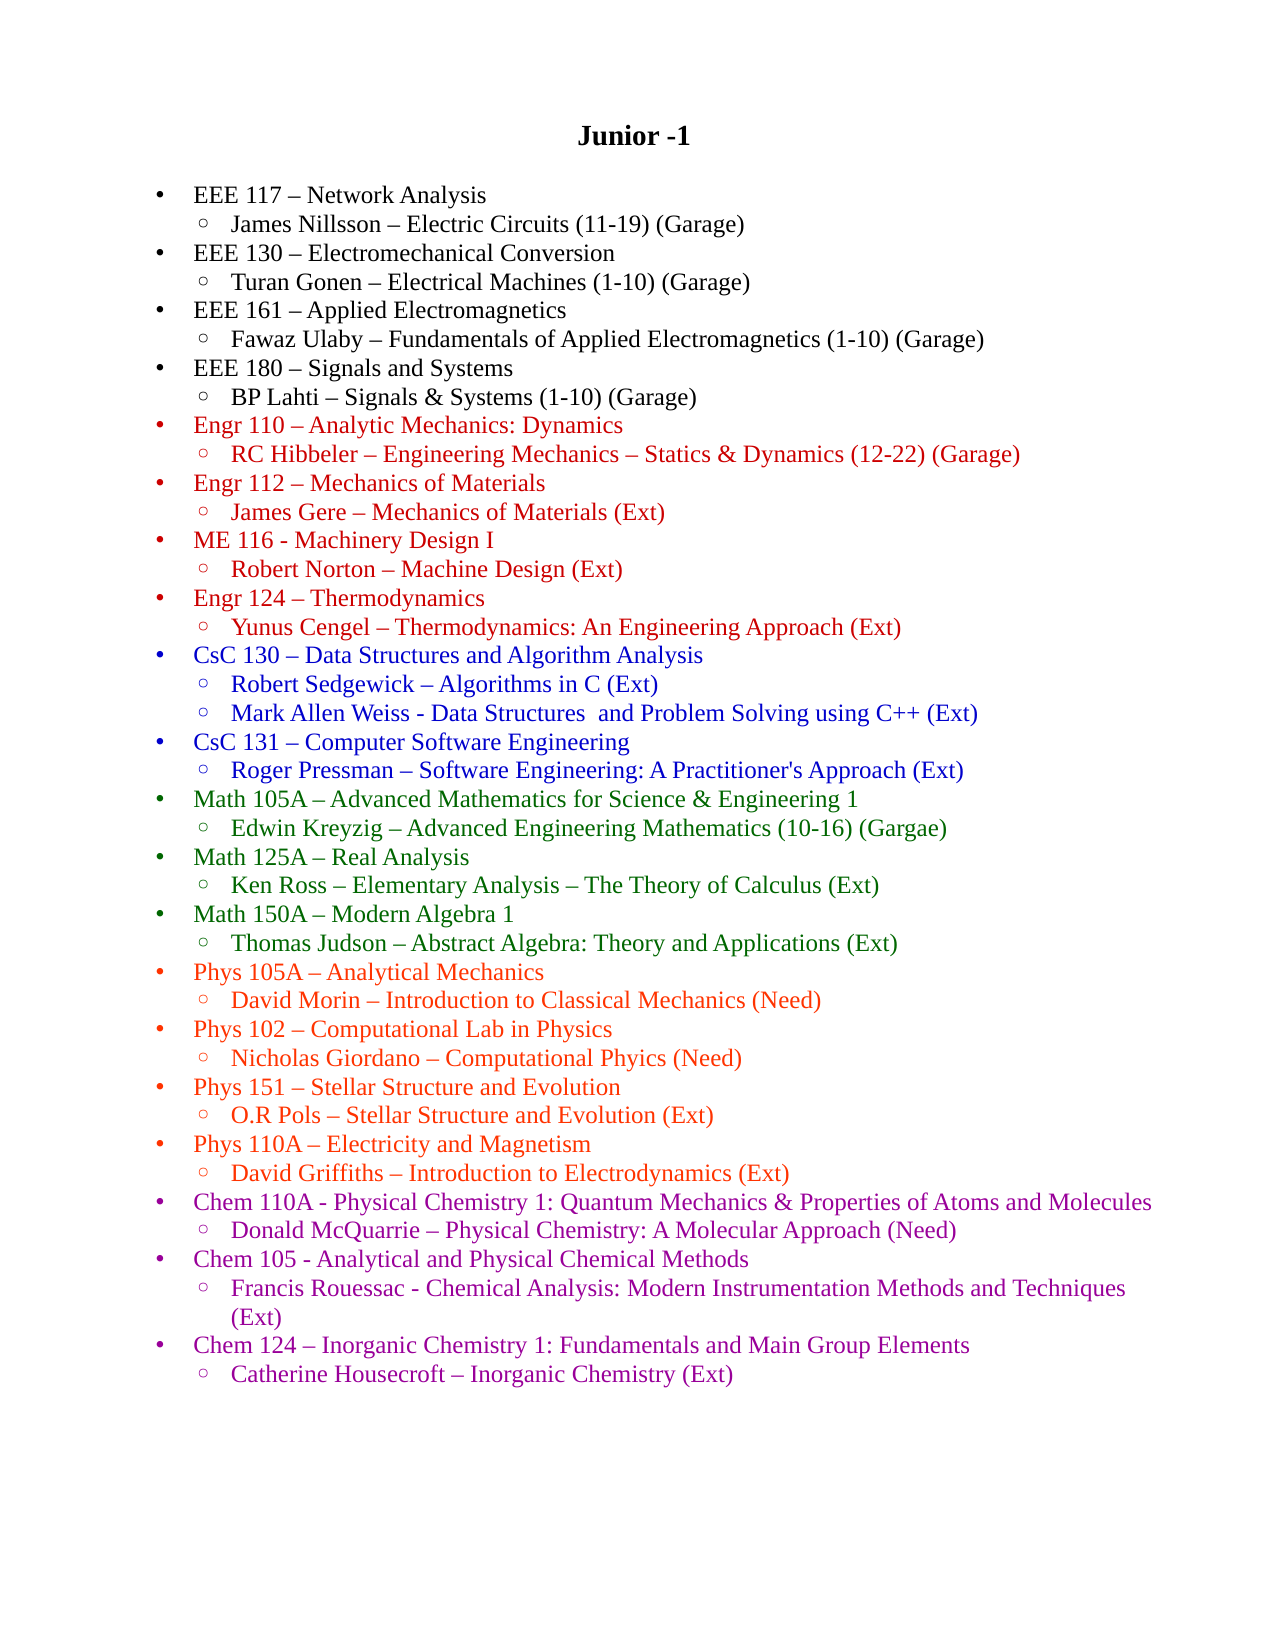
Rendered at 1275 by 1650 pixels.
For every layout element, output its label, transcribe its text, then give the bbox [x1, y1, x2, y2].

list Chem 105 - Analytical and Physical Chemical Methods [156, 1244, 1157, 1273]
list ME 116 - Machinery Design I [156, 525, 1157, 554]
list RC Hibbeler – Engineering Mechanics – Statics & Dynamics (12-22) (Garage) [193, 439, 1157, 468]
list Robert Sedgewick – Algorithms in C (Ext) [193, 669, 1157, 698]
list EEE 117 – Network Analysis [156, 180, 1157, 209]
list Engr 110 – Analytic Mechanics: Dynamics [156, 410, 1157, 439]
list Edwin Kreyzig – Advanced Engineering Mathematics (10-16) (Gargae) [193, 813, 1157, 842]
list BP Lahti – Signals & Systems (1-10) (Garage) [193, 382, 1157, 410]
list Ken Ross – Elementary Analysis – The Theory of Calculus (Ext) [193, 870, 1157, 899]
list James Nillsson – Electric Circuits (11-19) (Garage) [193, 209, 1157, 238]
list Mark Allen Weiss - Data Structures and Problem Solving using C++ (Ext) [193, 698, 1157, 727]
list Robert Norton – Machine Design (Ext) [193, 554, 1157, 583]
list Roger Pressman – Software Engineering: A Practitioner's Approach (Ext) [193, 755, 1157, 784]
list Chem 110A - Physical Chemistry 1: Quantum Mechanics & Properties of Atoms and Molecules [156, 1187, 1157, 1215]
list Engr 124 – Thermodynamics [156, 583, 1157, 612]
list O.R Pols – Stellar Structure and Evolution (Ext) [193, 1100, 1157, 1129]
list Fawaz Ulaby – Fundamentals of Applied Electromagnetics (1-10) (Garage) [193, 324, 1157, 353]
list David Griffiths – Introduction to Electrodynamics (Ext) [193, 1158, 1157, 1187]
list Phys 151 – Stellar Structure and Evolution [156, 1072, 1157, 1100]
list Thomas Judson – Abstract Algebra: Theory and Applications (Ext) [193, 928, 1157, 957]
list CsC 131 – Computer Software Engineering [156, 727, 1157, 755]
list Francis Rouessac - Chemical Analysis: Modern Instrumentation Methods and Techniques (Ext) [193, 1273, 1157, 1330]
text Junior -1 [118, 118, 1157, 152]
list EEE 161 – Applied Electromagnetics [156, 295, 1157, 324]
list Math 125A – Real Analysis [156, 842, 1157, 870]
list CsC 130 – Data Structures and Algorithm Analysis [156, 640, 1157, 669]
list Phys 102 – Computational Lab in Physics [156, 1014, 1157, 1043]
list EEE 180 – Signals and Systems [156, 353, 1157, 382]
list Math 150A – Modern Algebra 1 [156, 899, 1157, 928]
list Donald McQuarrie – Physical Chemistry: A Molecular Approach (Need) [193, 1215, 1157, 1244]
list Turan Gonen – Electrical Machines (1-10) (Garage) [193, 267, 1157, 295]
list EEE 130 – Electromechanical Conversion [156, 238, 1157, 267]
list Yunus Cengel – Thermodynamics: An Engineering Approach (Ext) [193, 612, 1157, 640]
list Math 105A – Advanced Mathematics for Science & Engineering 1 [156, 784, 1157, 813]
list David Morin – Introduction to Classical Mechanics (Need) [193, 985, 1157, 1014]
list Nicholas Giordano – Computational Phyics (Need) [193, 1043, 1157, 1072]
list Phys 105A – Analytical Mechanics [156, 957, 1157, 985]
list Engr 112 – Mechanics of Materials [156, 468, 1157, 497]
list Catherine Housecroft – Inorganic Chemistry (Ext) [193, 1359, 1157, 1388]
list Chem 124 – Inorganic Chemistry 1: Fundamentals and Main Group Elements [156, 1330, 1157, 1359]
list Phys 110A – Electricity and Magnetism [156, 1129, 1157, 1158]
list James Gere – Mechanics of Materials (Ext) [193, 497, 1157, 525]
